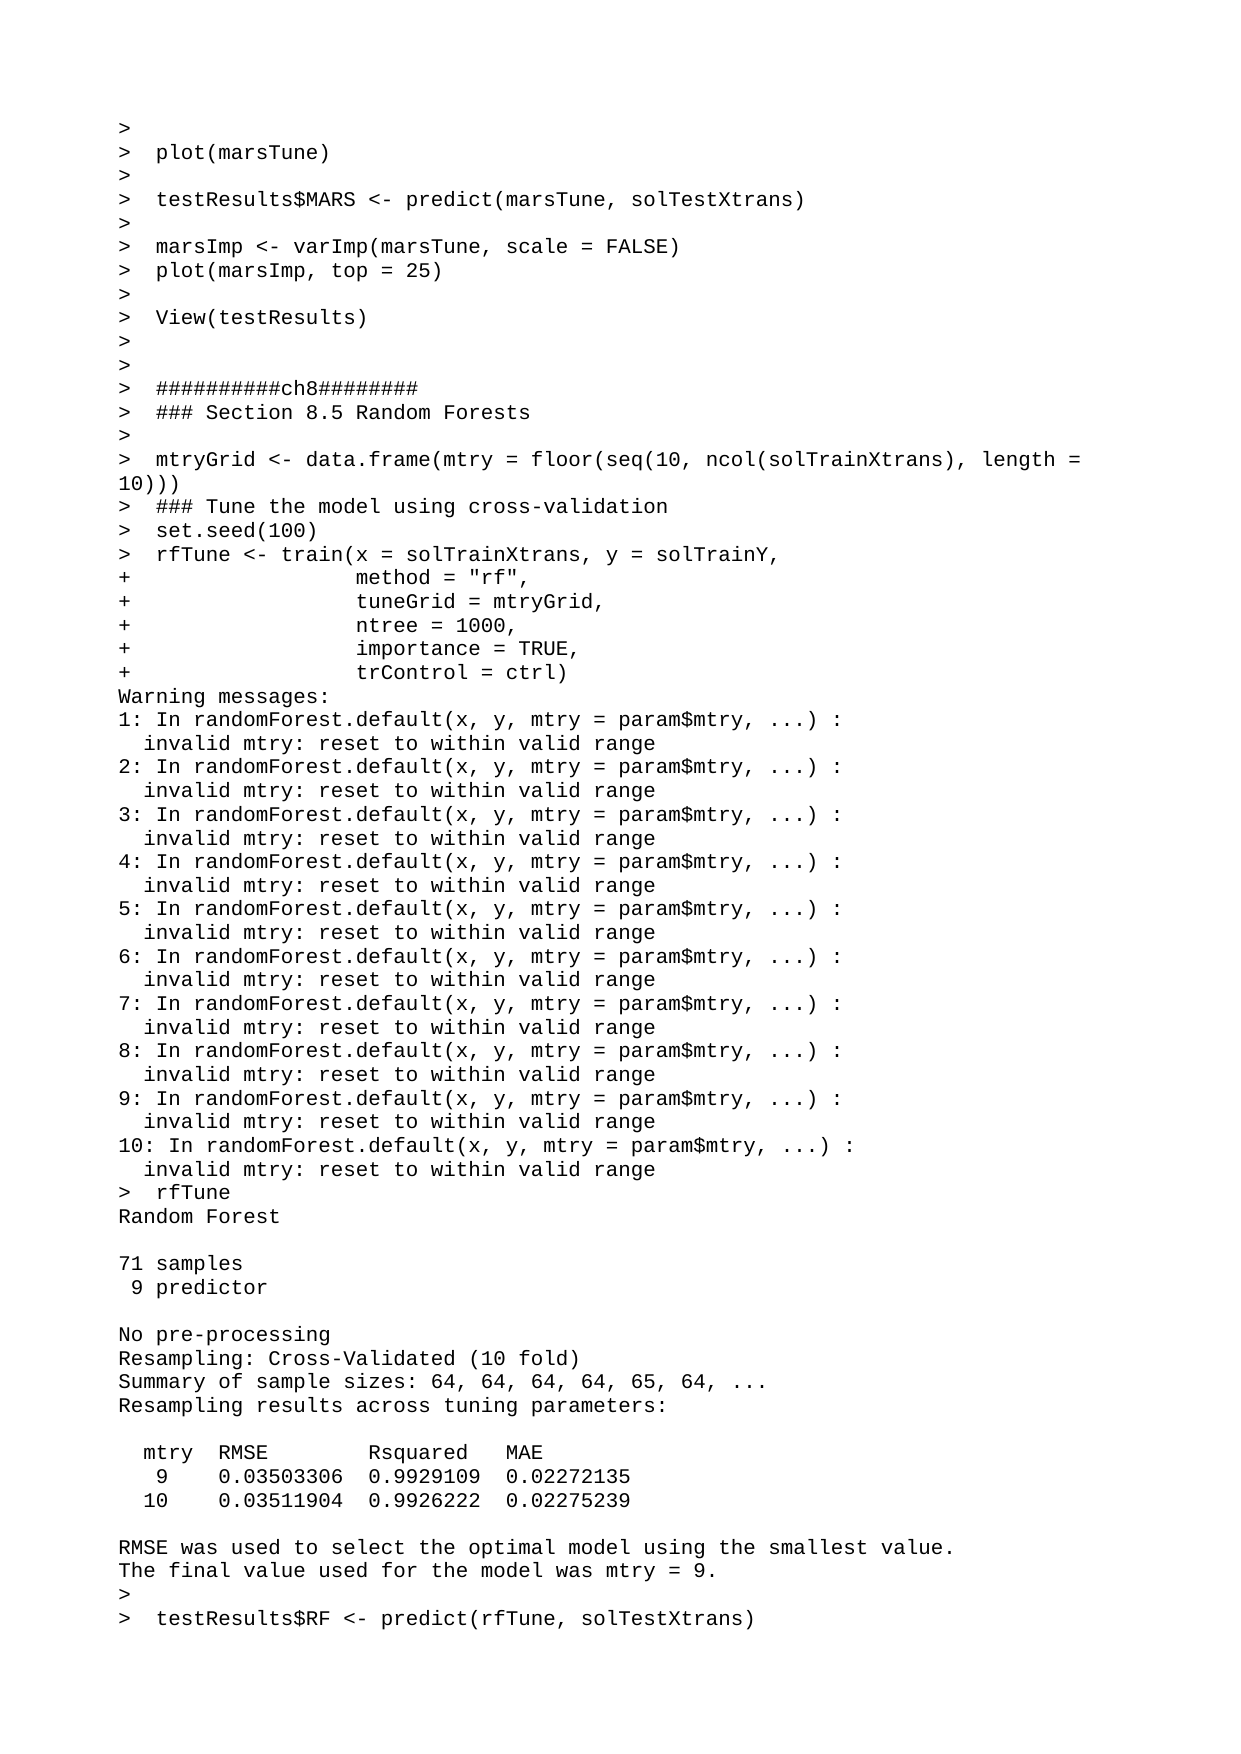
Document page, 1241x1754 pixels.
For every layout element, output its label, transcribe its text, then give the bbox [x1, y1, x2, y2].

text > testResults$MARS <- predict(marsTune, solTestXtrans) [118, 189, 1122, 213]
text 3: In randomForest.default(x, y, mtry = param$mtry, ...) : [118, 804, 1122, 827]
text invalid mtry: reset to within valid range [118, 969, 1122, 993]
text 10: In randomForest.default(x, y, mtry = param$mtry, ...) : [118, 1135, 1122, 1158]
text No pre-processing [118, 1324, 1122, 1348]
text 5: In randomForest.default(x, y, mtry = param$mtry, ...) : [118, 898, 1122, 922]
text invalid mtry: reset to within valid range [118, 1158, 1122, 1182]
text 1: In randomForest.default(x, y, mtry = param$mtry, ...) : [118, 709, 1122, 733]
text 4: In randomForest.default(x, y, mtry = param$mtry, ...) : [118, 851, 1122, 875]
text 71 samples [118, 1253, 1122, 1277]
text > [118, 354, 1122, 378]
text > ##########ch8######## [118, 378, 1122, 402]
text invalid mtry: reset to within valid range [118, 827, 1122, 851]
text Warning messages: [118, 686, 1122, 709]
text + trControl = ctrl) [118, 662, 1122, 686]
text + ntree = 1000, [118, 615, 1122, 638]
text > [118, 165, 1122, 189]
text invalid mtry: reset to within valid range [118, 1064, 1122, 1088]
text > plot(marsImp, top = 25) [118, 260, 1122, 284]
text + importance = TRUE, [118, 638, 1122, 662]
text invalid mtry: reset to within valid range [118, 780, 1122, 804]
text > [118, 213, 1122, 236]
text + method = "rf", [118, 567, 1122, 591]
text Summary of sample sizes: 64, 64, 64, 64, 65, 64, ... [118, 1371, 1122, 1395]
text 10 0.03511904 0.9926222 0.02275239 [118, 1489, 1122, 1513]
text > ### Tune the model using cross-validation [118, 496, 1122, 520]
text > [118, 426, 1122, 449]
text Random Forest [118, 1206, 1122, 1229]
text 6: In randomForest.default(x, y, mtry = param$mtry, ...) : [118, 946, 1122, 969]
text mtry RMSE Rsquared MAE [118, 1442, 1122, 1466]
text > plot(marsTune) [118, 142, 1122, 165]
text > rfTune [118, 1182, 1122, 1206]
text Resampling results across tuning parameters: [118, 1395, 1122, 1419]
text The final value used for the model was mtry = 9. [118, 1561, 1122, 1584]
text > [118, 118, 1122, 142]
text > View(testResults) [118, 307, 1122, 331]
text 9 predictor [118, 1277, 1122, 1300]
text invalid mtry: reset to within valid range [118, 1111, 1122, 1135]
text 7: In randomForest.default(x, y, mtry = param$mtry, ...) : [118, 993, 1122, 1017]
text invalid mtry: reset to within valid range [118, 1017, 1122, 1040]
text > testResults$RF <- predict(rfTune, solTestXtrans) [118, 1608, 1122, 1631]
text > set.seed(100) [118, 520, 1122, 544]
text > mtryGrid <- data.frame(mtry = floor(seq(10, ncol(solTrainXtrans), length = 10))) [118, 449, 1122, 496]
text RMSE was used to select the optimal model using the smallest value. [118, 1537, 1122, 1561]
text > [118, 331, 1122, 354]
text invalid mtry: reset to within valid range [118, 875, 1122, 898]
text > [118, 284, 1122, 307]
text 2: In randomForest.default(x, y, mtry = param$mtry, ...) : [118, 757, 1122, 780]
text > ### Section 8.5 Random Forests [118, 402, 1122, 426]
text Resampling: Cross-Validated (10 fold) [118, 1348, 1122, 1371]
text invalid mtry: reset to within valid range [118, 922, 1122, 946]
text + tuneGrid = mtryGrid, [118, 591, 1122, 615]
text 8: In randomForest.default(x, y, mtry = param$mtry, ...) : [118, 1040, 1122, 1064]
text invalid mtry: reset to within valid range [118, 733, 1122, 757]
text 9: In randomForest.default(x, y, mtry = param$mtry, ...) : [118, 1088, 1122, 1111]
text > rfTune <- train(x = solTrainXtrans, y = solTrainY, [118, 544, 1122, 567]
text 9 0.03503306 0.9929109 0.02272135 [118, 1466, 1122, 1489]
text > marsImp <- varImp(marsTune, scale = FALSE) [118, 236, 1122, 260]
text > [118, 1584, 1122, 1608]
